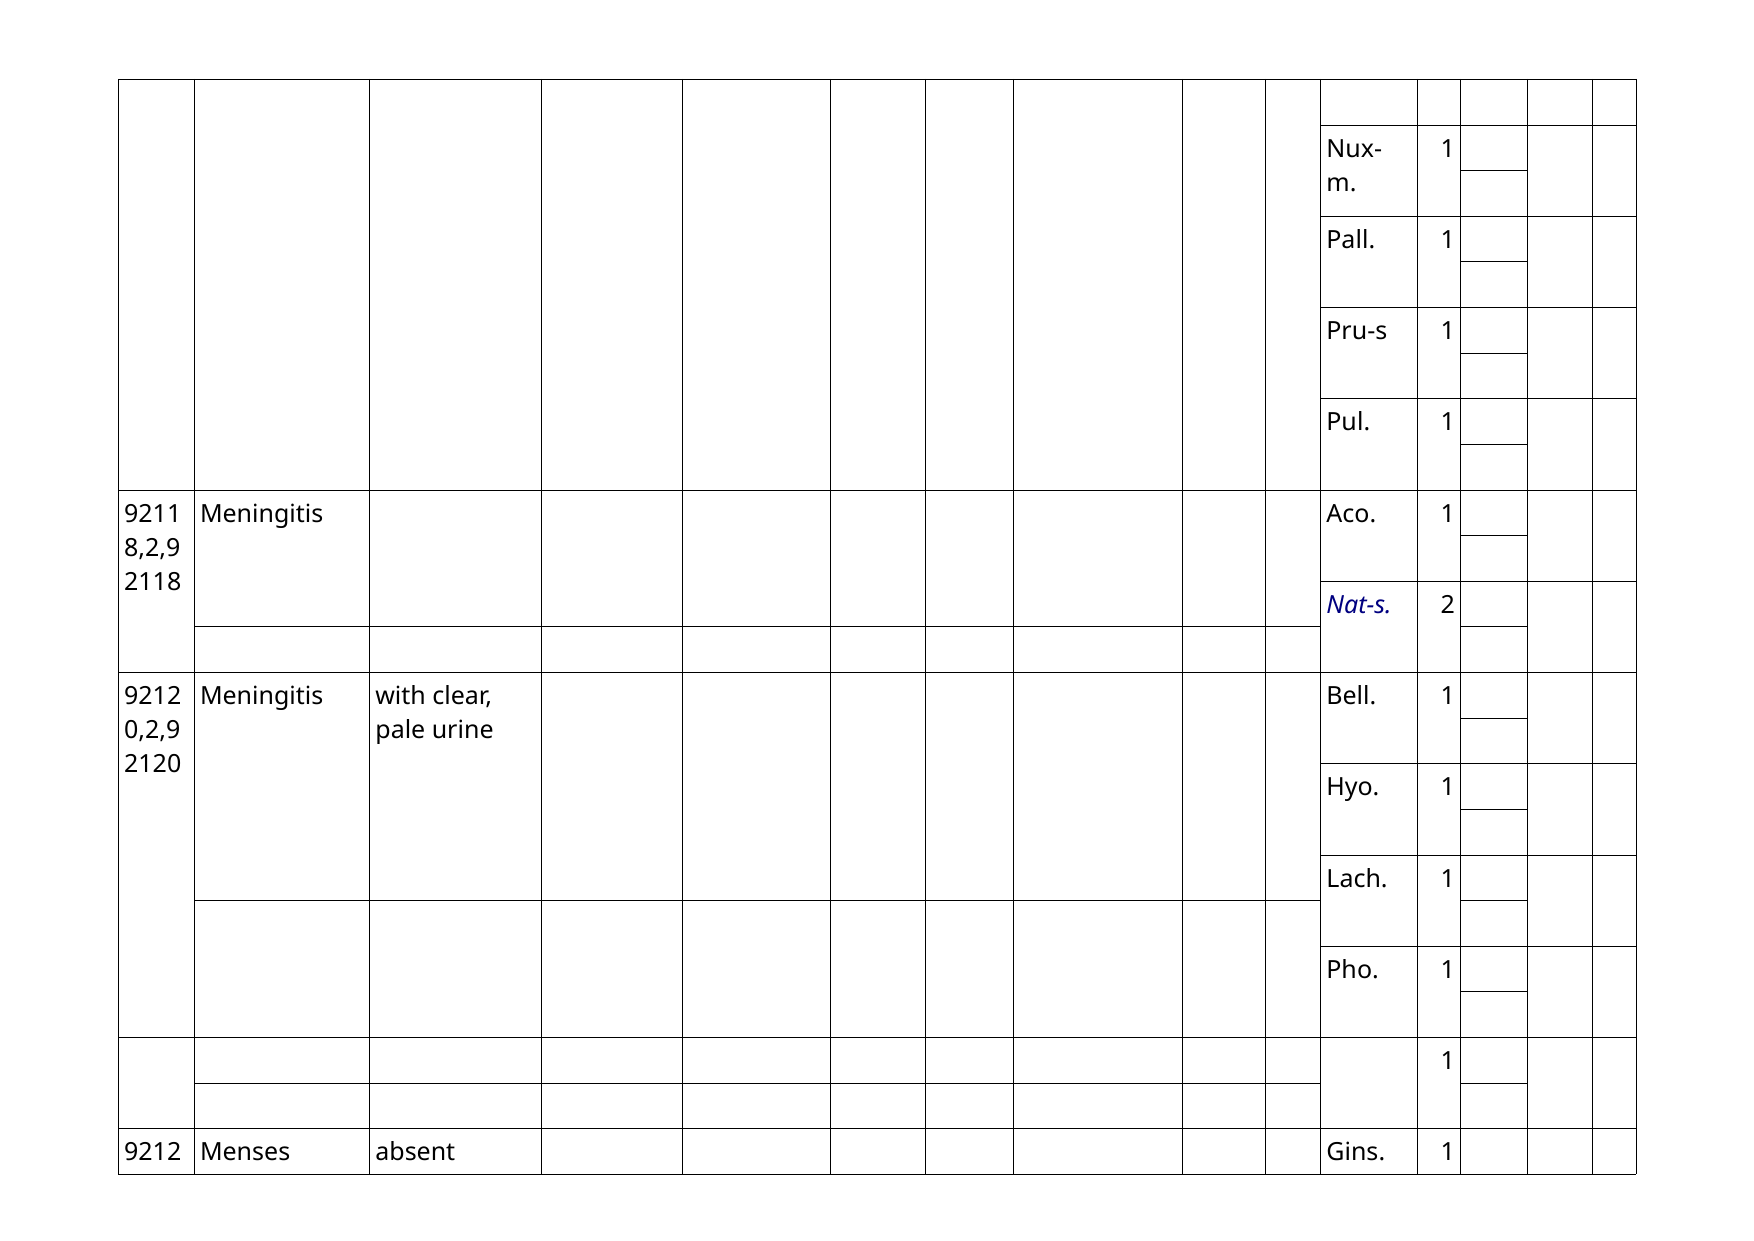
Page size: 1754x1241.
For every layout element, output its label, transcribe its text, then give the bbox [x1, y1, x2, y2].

table_cell [542, 627, 682, 672]
table_cell [1528, 582, 1592, 672]
table_cell with clear, pale urine [370, 673, 541, 900]
table_cell [831, 491, 925, 626]
table_cell [926, 80, 1013, 489]
table_cell 1 [1418, 1129, 1460, 1174]
table_cell [1014, 673, 1182, 900]
table_cell [542, 80, 682, 489]
table_cell absent [370, 1129, 541, 1174]
table_cell [1461, 1129, 1527, 1174]
table_cell 2 [1418, 582, 1460, 672]
table_cell [1528, 856, 1592, 946]
table_cell 92118,2,92118 [119, 491, 194, 672]
table_cell [1014, 627, 1182, 672]
table_cell [370, 491, 541, 626]
table_cell [1266, 491, 1320, 626]
table_cell [1321, 80, 1417, 124]
table_cell [1266, 80, 1320, 489]
table_cell Hyo. [1321, 764, 1417, 854]
table_cell [195, 1084, 369, 1128]
table_cell [1014, 1084, 1182, 1128]
table_cell 1 [1418, 673, 1460, 763]
table_cell [1461, 1038, 1527, 1083]
table_cell [1266, 673, 1320, 900]
table_cell [1528, 80, 1592, 124]
table_cell [1461, 582, 1527, 626]
table_cell [1461, 992, 1527, 1037]
table_cell [542, 1129, 682, 1174]
table_cell [926, 673, 1013, 900]
table_cell [1528, 764, 1592, 854]
table_cell [1528, 947, 1592, 1037]
table_cell [1593, 126, 1636, 216]
table_cell [119, 80, 194, 489]
table_cell [1593, 217, 1636, 307]
table_cell [1014, 1038, 1182, 1083]
table_cell [1593, 1038, 1636, 1128]
table_cell [831, 1084, 925, 1128]
table_cell [1461, 856, 1527, 900]
table_cell [370, 627, 541, 672]
table_cell [370, 1038, 541, 1083]
table_cell [1183, 627, 1265, 672]
table_cell [683, 1084, 830, 1128]
table_cell Gins. [1321, 1129, 1417, 1174]
table_cell 9212 [119, 1129, 194, 1174]
table_cell 1 [1418, 126, 1460, 216]
table_cell [1593, 947, 1636, 1037]
table_cell [926, 627, 1013, 672]
table_cell [1321, 1038, 1417, 1128]
table_cell [1461, 673, 1527, 718]
table_cell 1 [1418, 764, 1460, 854]
table_cell [119, 1038, 194, 1128]
table_cell [1418, 80, 1460, 124]
table_cell 1 [1418, 856, 1460, 946]
table_cell 1 [1418, 491, 1460, 581]
table_cell [1014, 80, 1182, 489]
table_cell [683, 491, 830, 626]
table_cell [683, 1038, 830, 1083]
table_cell [1461, 719, 1527, 763]
table_cell Pall. [1321, 217, 1417, 307]
table_cell Meningitis [195, 673, 369, 900]
table_cell [1528, 399, 1592, 489]
table_cell Meningitis [195, 491, 369, 626]
table_cell [926, 1038, 1013, 1083]
table_cell [683, 1129, 830, 1174]
table_cell [926, 1084, 1013, 1128]
table_cell [1593, 308, 1636, 398]
table_cell [1593, 80, 1636, 124]
table_cell [1461, 217, 1527, 261]
table_cell [1528, 1038, 1592, 1128]
table_cell [683, 80, 830, 489]
table_cell [1593, 582, 1636, 672]
table_cell [370, 80, 541, 489]
table_cell [1593, 1129, 1636, 1174]
table_cell [1461, 627, 1527, 672]
table_cell [1461, 80, 1527, 124]
table_cell [1461, 536, 1527, 581]
table_cell [1593, 856, 1636, 946]
table_cell [1593, 491, 1636, 581]
table_cell [1183, 491, 1265, 626]
table_cell [1461, 764, 1527, 809]
table_cell [1461, 901, 1527, 946]
table_cell [1266, 627, 1320, 672]
table_cell 1 [1418, 1038, 1460, 1128]
table_cell [831, 1129, 925, 1174]
table_cell [1461, 491, 1527, 535]
table_cell [1461, 308, 1527, 353]
table_cell Nat-s. [1321, 582, 1417, 672]
table_cell [195, 901, 369, 1037]
table_cell [1266, 1038, 1320, 1083]
table_cell [683, 901, 830, 1037]
table_cell 1 [1418, 399, 1460, 489]
table_cell [1528, 308, 1592, 398]
table_cell [195, 1038, 369, 1083]
table_cell [1593, 764, 1636, 854]
table_cell [1528, 491, 1592, 581]
table_cell [831, 80, 925, 489]
table_cell Bell. [1321, 673, 1417, 763]
table_cell [926, 491, 1013, 626]
table_cell [1266, 1129, 1320, 1174]
table_cell Nux-m. [1321, 126, 1417, 216]
table_cell [542, 901, 682, 1037]
table_cell [1183, 80, 1265, 489]
table_cell [1593, 673, 1636, 763]
table_cell [542, 491, 682, 626]
table_cell [1461, 399, 1527, 444]
table_cell Aco. [1321, 491, 1417, 581]
table_cell [1183, 1129, 1265, 1174]
table_cell [195, 627, 369, 672]
table_cell [1461, 445, 1527, 489]
table_cell [542, 1038, 682, 1083]
table_cell [1461, 810, 1527, 854]
table_cell [831, 673, 925, 900]
table_cell [1461, 1084, 1527, 1128]
table_cell [831, 627, 925, 672]
table_cell [1461, 171, 1527, 216]
table_cell 1 [1418, 947, 1460, 1037]
table_cell [1266, 1084, 1320, 1128]
table_cell [926, 1129, 1013, 1174]
table_cell 1 [1418, 308, 1460, 398]
table_cell [926, 901, 1013, 1037]
table_cell 92120,2,92120 [119, 673, 194, 1037]
table_cell 1 [1418, 217, 1460, 307]
table_cell [542, 673, 682, 900]
table_cell [1183, 1038, 1265, 1083]
table_cell [1461, 947, 1527, 991]
table_cell Lach. [1321, 856, 1417, 946]
table_cell [1528, 673, 1592, 763]
table_cell [1461, 262, 1527, 307]
table_cell [1183, 1084, 1265, 1128]
table_cell [1593, 399, 1636, 489]
table_cell [1014, 1129, 1182, 1174]
table_cell [1528, 1129, 1592, 1174]
table_cell [1266, 901, 1320, 1037]
table_cell [1461, 354, 1527, 398]
table_cell [1528, 217, 1592, 307]
table_cell Pru-s [1321, 308, 1417, 398]
table_cell [1461, 126, 1527, 170]
table_cell [370, 1084, 541, 1128]
table_cell [831, 1038, 925, 1083]
table_cell [1014, 901, 1182, 1037]
table_cell Pho. [1321, 947, 1417, 1037]
table_cell Pul. [1321, 399, 1417, 489]
table_cell [831, 901, 925, 1037]
table_cell [683, 673, 830, 900]
table_cell [1528, 126, 1592, 216]
table_cell [1183, 901, 1265, 1037]
table_cell [683, 627, 830, 672]
table_cell [370, 901, 541, 1037]
table_cell [542, 1084, 682, 1128]
table_cell [195, 80, 369, 489]
table_cell Menses [195, 1129, 369, 1174]
table_cell [1014, 491, 1182, 626]
table_cell [1183, 673, 1265, 900]
